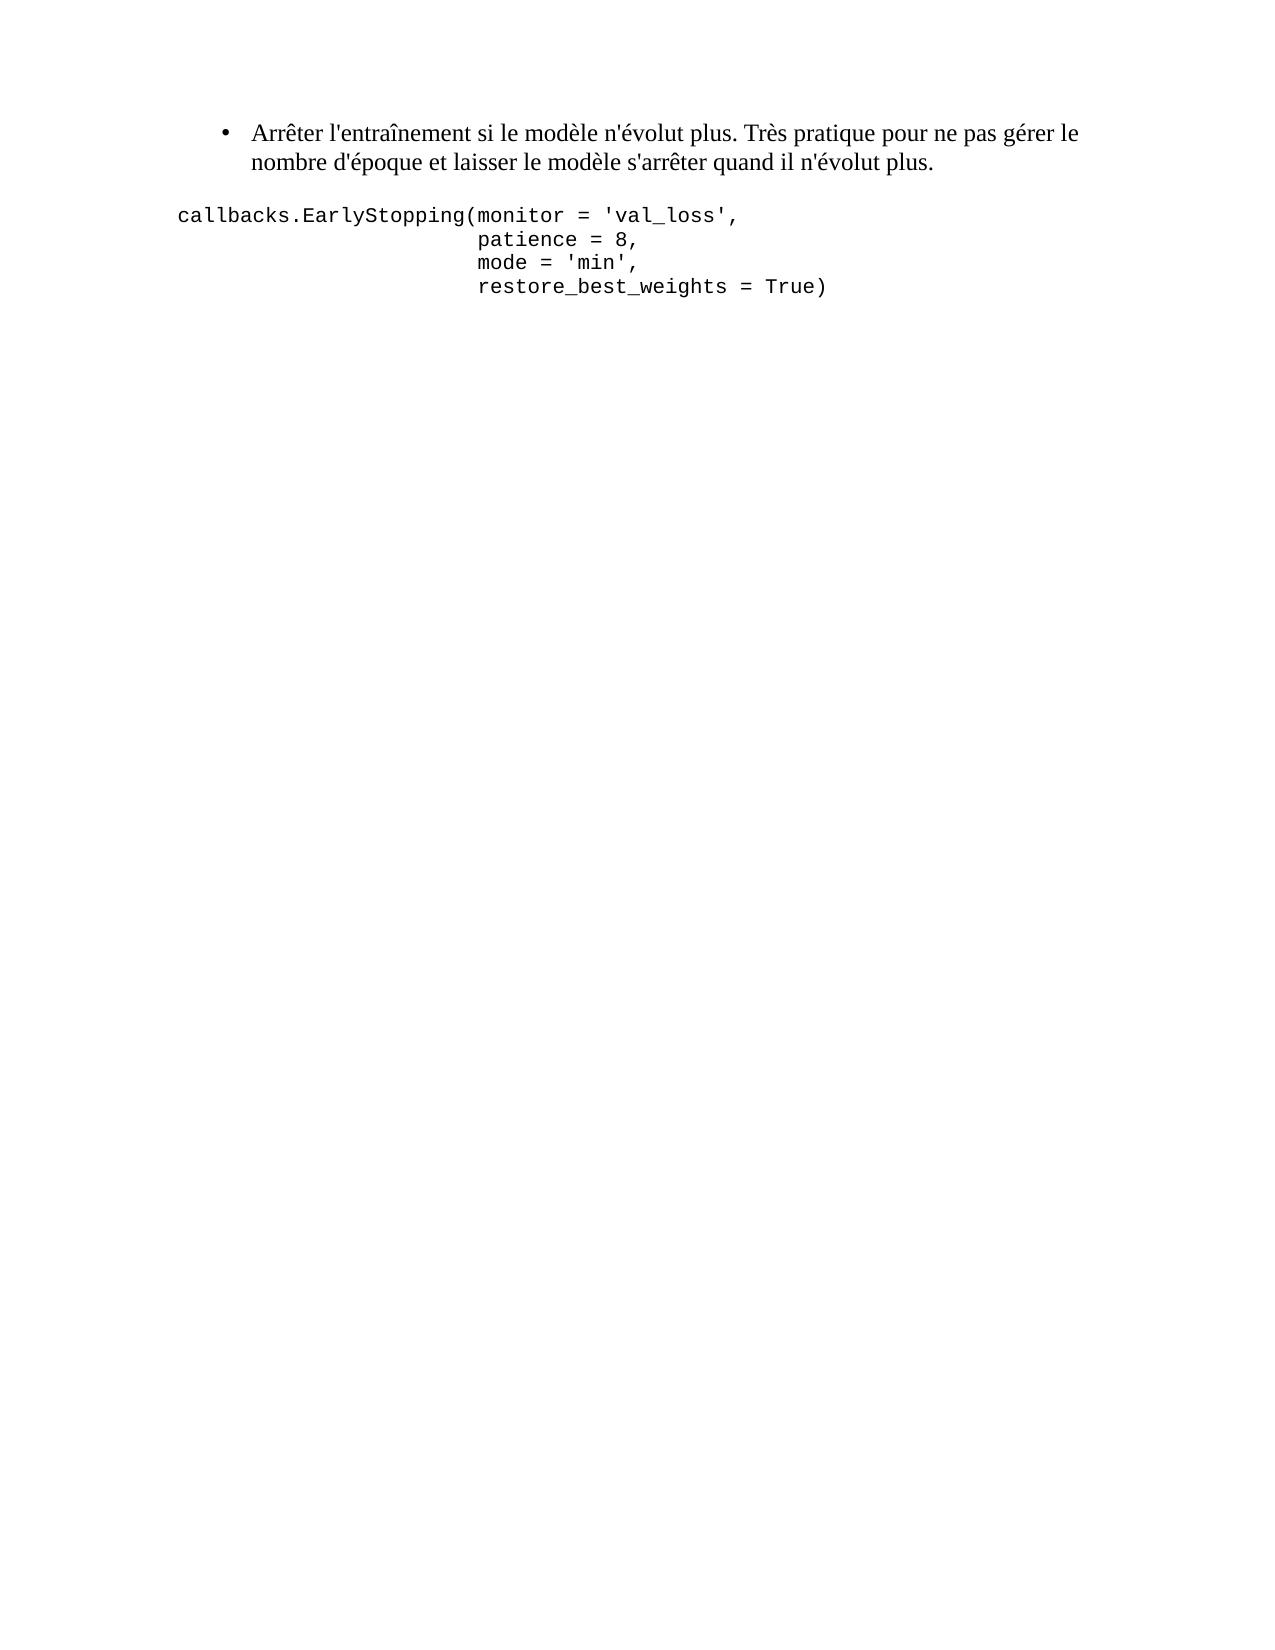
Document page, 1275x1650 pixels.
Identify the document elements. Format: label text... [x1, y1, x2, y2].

list Arrêter l'entraînement si le modèle n'évolut plus. Très pratique pour ne pas gérer le nombre d'époque et laisser le modèle s'arrêter quand il n'évolut plus. [221, 118, 1098, 176]
text patience = 8, [177, 229, 1098, 252]
text mode = 'min', [177, 252, 1098, 276]
text callbacks.EarlyStopping(monitor = 'val_loss', [177, 205, 1098, 229]
text restore_best_weights = True) [177, 276, 1098, 300]
